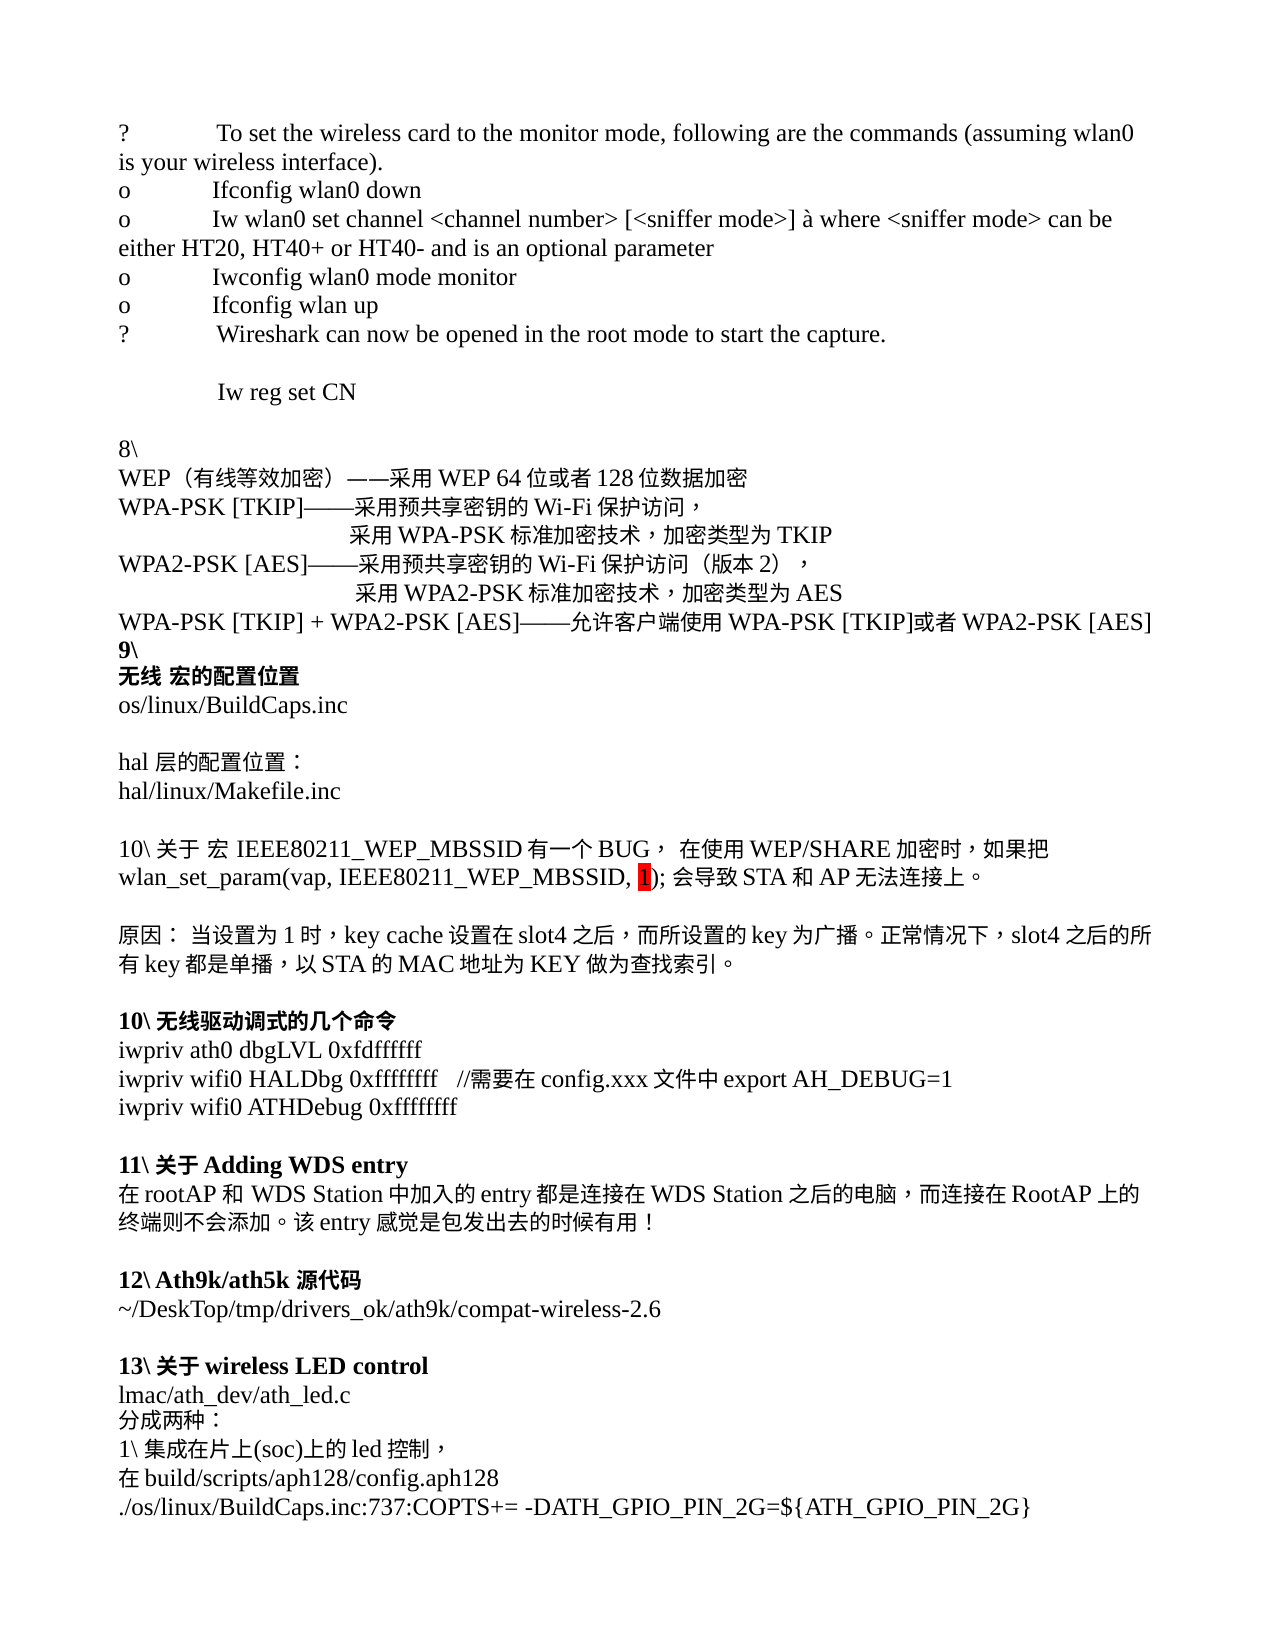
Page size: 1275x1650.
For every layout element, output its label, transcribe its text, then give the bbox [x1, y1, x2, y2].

text iwpriv wifi0 HALDbg 0xffffffff //需要在config.xxx文件中export AH_DEBUG=1 [118, 1064, 1157, 1092]
text 13\ 关于wireless LED control [118, 1351, 1157, 1380]
text iwpriv ath0 dbgLVL 0xfdffffff [118, 1035, 1157, 1064]
text 9\ [118, 636, 1157, 664]
text 10\ 关于 宏 IEEE80211_WEP_MBSSID有一个BUG， 在使用WEP/SHARE加密时，如果把wlan_set_param(vap, IEEE80211_WEP_MBSSID, 1); 会导致STA和AP无法连接上。 [118, 834, 1157, 891]
text 采用WPA-PSK标准加密技术，加密类型为TKIP WPA2-PSK [AES]——采用预共享密钥的Wi-Fi保护访问（版本2）， [118, 521, 1157, 578]
text 12\ Ath9k/ath5k 源代码 [118, 1265, 1157, 1294]
text 无线 宏的配置位置 [118, 664, 1157, 690]
text hal 层的配置位置： [118, 747, 1157, 776]
text 8\ [118, 434, 1157, 463]
text ? To set the wireless card to the monitor mode, following are the commands (assuming wlan0 is your wireless interface). [118, 118, 1157, 176]
text WEP（有线等效加密）——采用WEP 64位或者128位数据加密 WPA-PSK [TKIP]——采用预共享密钥的Wi-Fi保护访问， [118, 463, 1157, 521]
text o Ifconfig wlan up [118, 291, 1157, 319]
text o Iw wlan0 set channel <channel number> [<sniffer mode>] à where <sniffer mode> can be either HT20, HT40+ or HT40- and is an optional parameter [118, 204, 1157, 262]
text o Iwconfig wlan0 mode monitor [118, 262, 1157, 291]
text lmac/ath_dev/ath_led.c [118, 1380, 1157, 1409]
text 分成两种： [118, 1409, 1157, 1434]
text 采用WPA2-PSK标准加密技术，加密类型为AES WPA-PSK [TKIP] + WPA2-PSK [AES]——允许客户端使用WPA-PSK [TKIP]或者WPA2-PSK [AES] [118, 578, 1157, 636]
text iwpriv wifi0 ATHDebug 0xffffffff [118, 1092, 1157, 1121]
text ~/DeskTop/tmp/drivers_ok/ath9k/compat-wireless-2.6 [118, 1294, 1157, 1322]
text 原因： 当设置为1时，key cache设置在slot4之后，而所设置的key为广播。正常情况下，slot4之后的所有key都是单播，以STA的MAC地址为KEY做为查找索引。 [118, 920, 1157, 977]
text 1\ 集成在片上(soc)上的led控制， [118, 1434, 1157, 1463]
text ./os/linux/BuildCaps.inc:737:COPTS+= -DATH_GPIO_PIN_2G=${ATH_GPIO_PIN_2G} [118, 1492, 1157, 1520]
text ? Wireshark can now be opened in the root mode to start the capture. [118, 319, 1157, 348]
text 10\ 无线驱动调式的几个命令 [118, 1006, 1157, 1035]
text 在build/scripts/aph128/config.aph128 [118, 1463, 1157, 1492]
text Iw reg set CN [118, 377, 1157, 406]
text o Ifconfig wlan0 down [118, 176, 1157, 204]
text 11\ 关于Adding WDS entry [118, 1150, 1157, 1179]
text 在rootAP 和 WDS Station中加入的entry都是连接在WDS Station之后的电脑，而连接在RootAP上的终端则不会添加。该entry感觉是包发出去的时候有用！ [118, 1179, 1157, 1236]
text hal/linux/Makefile.inc [118, 776, 1157, 805]
text os/linux/BuildCaps.inc [118, 690, 1157, 719]
